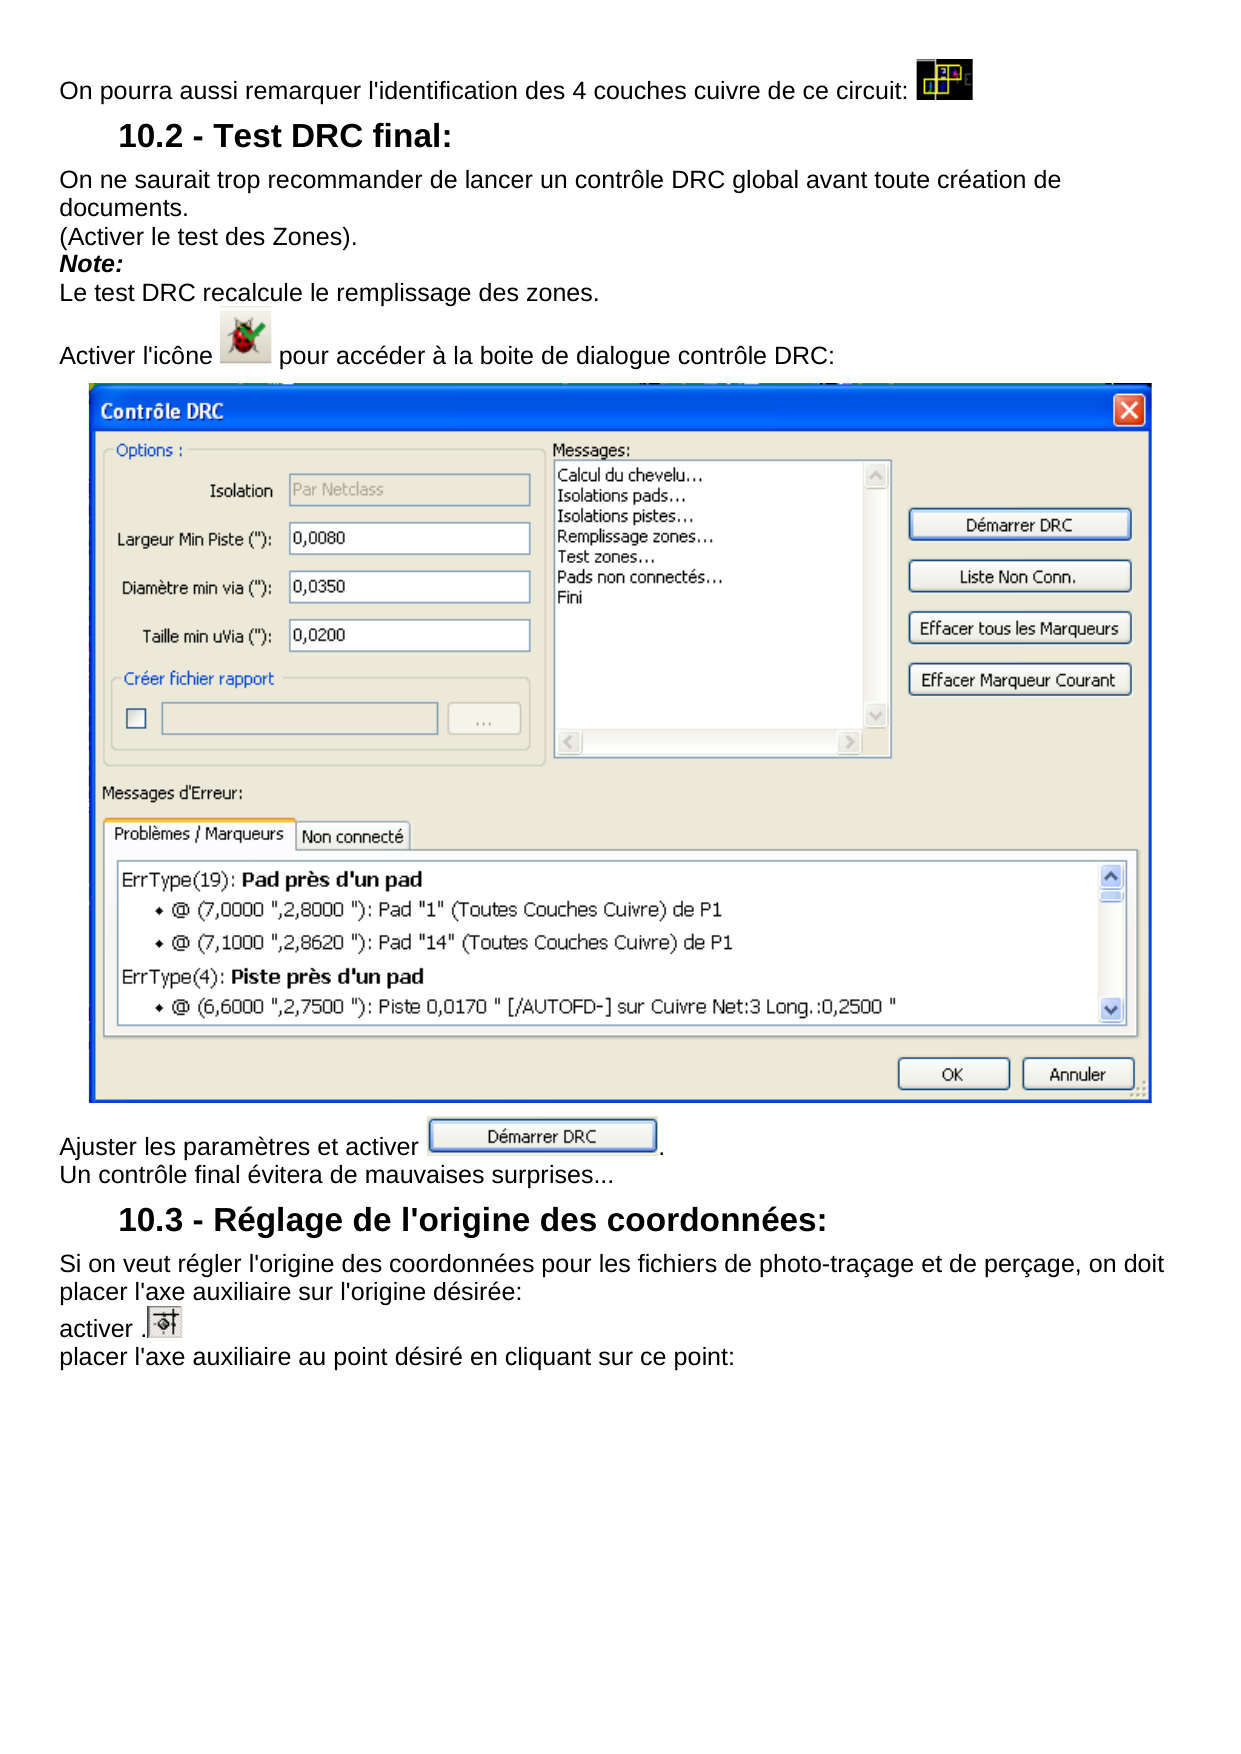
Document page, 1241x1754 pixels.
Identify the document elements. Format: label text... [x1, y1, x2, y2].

text Note: [59, 250, 1181, 278]
text On pourra aussi remarquer l'identification des 4 couches cuivre de ce circuit: [59, 59, 1181, 105]
text activer . [59, 1306, 1181, 1343]
text Le test DRC recalcule le remplissage des zones. [59, 278, 1181, 306]
picture [220, 306, 272, 365]
text Ajuster les paramètres et activer . [59, 1117, 1181, 1161]
subtitle Réglage de l'origine des coordonnées: [118, 1201, 1181, 1238]
text Activer l'icône pour accéder à la boite de dialogue contrôle DRC: [59, 306, 1181, 370]
subtitle Test DRC final: [118, 117, 1181, 154]
picture [88, 383, 1152, 1103]
text placer l'axe auxiliaire au point désiré en cliquant sur ce point: [59, 1343, 1181, 1371]
picture [426, 1116, 658, 1156]
text Un contrôle final évitera de mauvaises surprises... [59, 1161, 1181, 1189]
picture [147, 1306, 183, 1338]
text Si on veut régler l'origine des coordonnées pour les fichiers de photo-traçage et de perçage, on doit placer l'axe auxiliaire sur l'origine désirée: [59, 1250, 1181, 1306]
text (Activer le test des Zones). [59, 222, 1181, 250]
text On ne saurait trop recommander de lancer un contrôle DRC global avant toute création de documents. [59, 166, 1181, 222]
